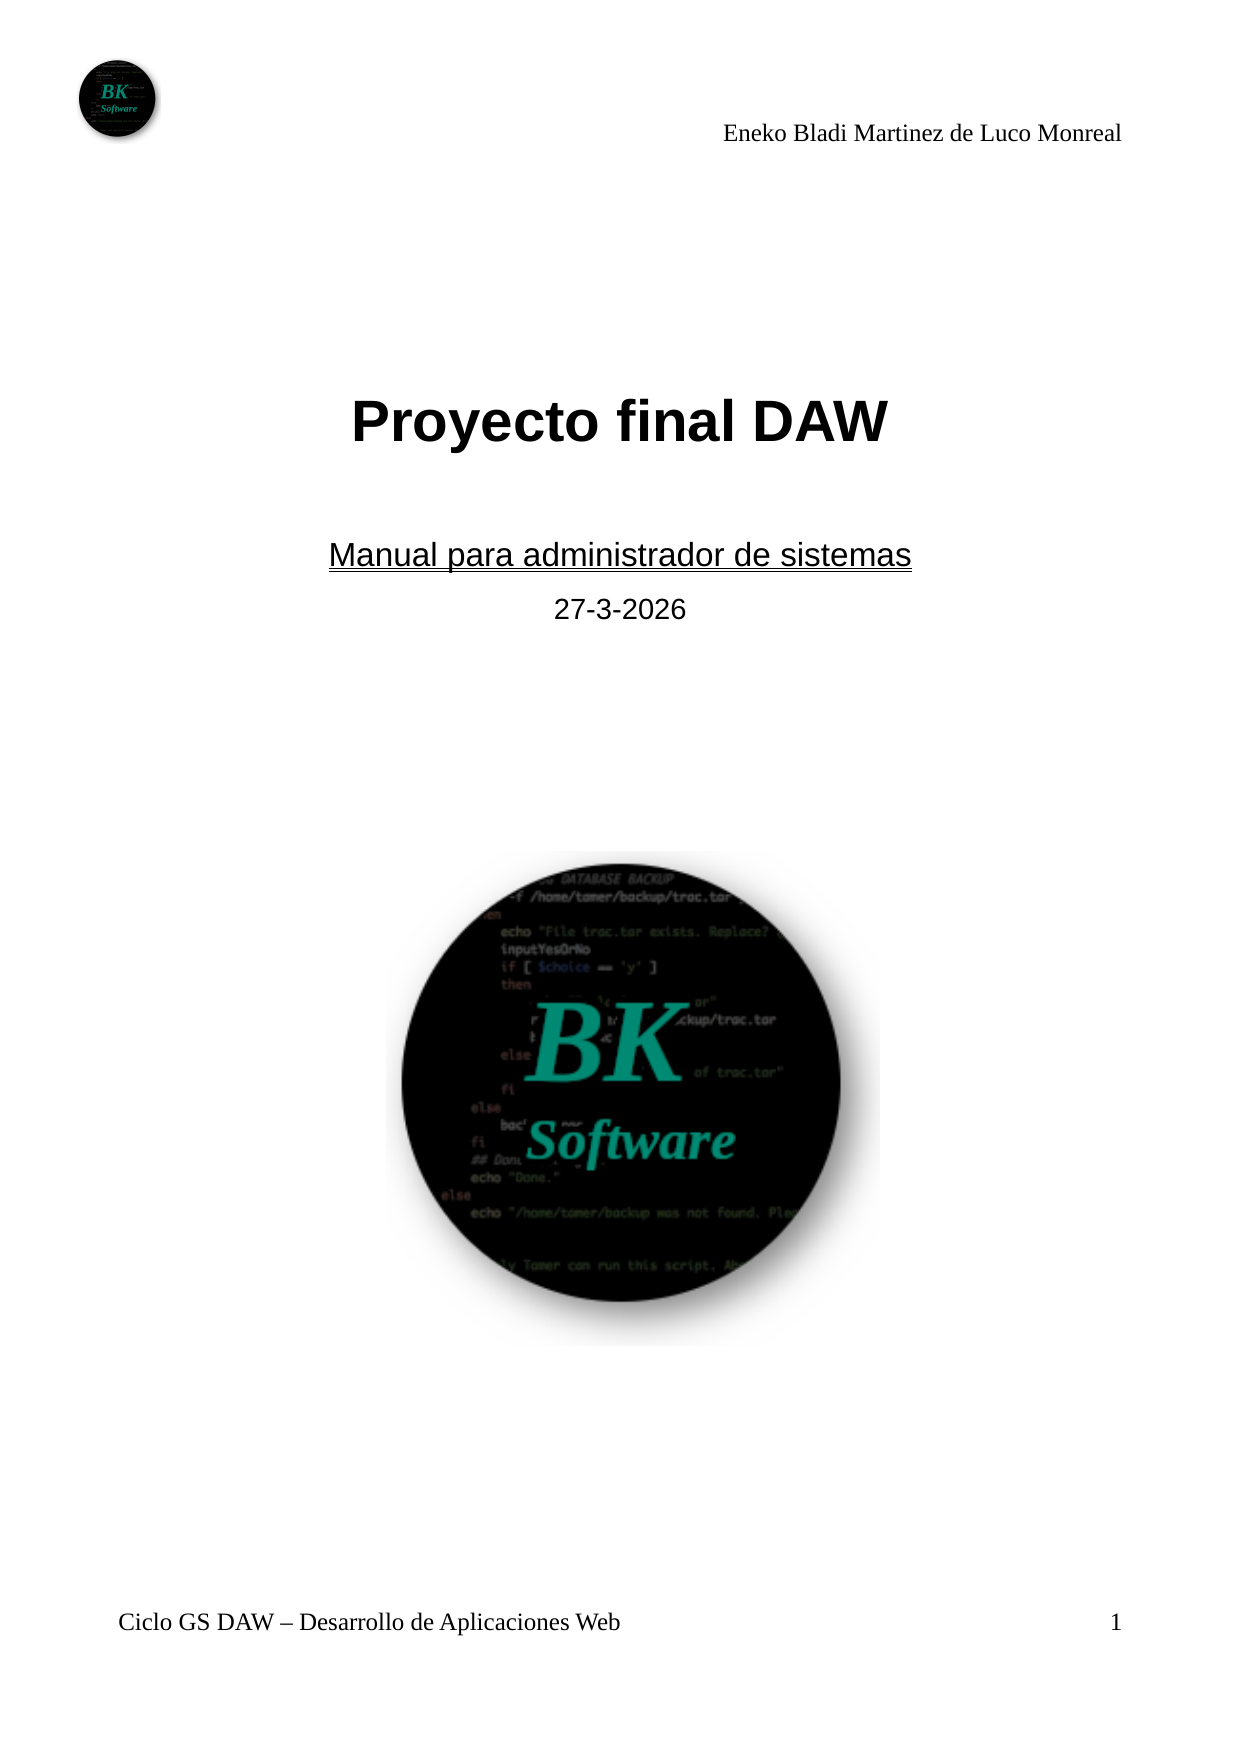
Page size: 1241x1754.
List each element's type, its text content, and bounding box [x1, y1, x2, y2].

picture [76, 58, 162, 144]
title Proyecto final DAW [118, 387, 1122, 454]
picture [386, 851, 880, 1346]
subtitle Manual para administrador de sistemas [118, 535, 1122, 573]
subtitle 27-3-2026 [118, 592, 1122, 626]
